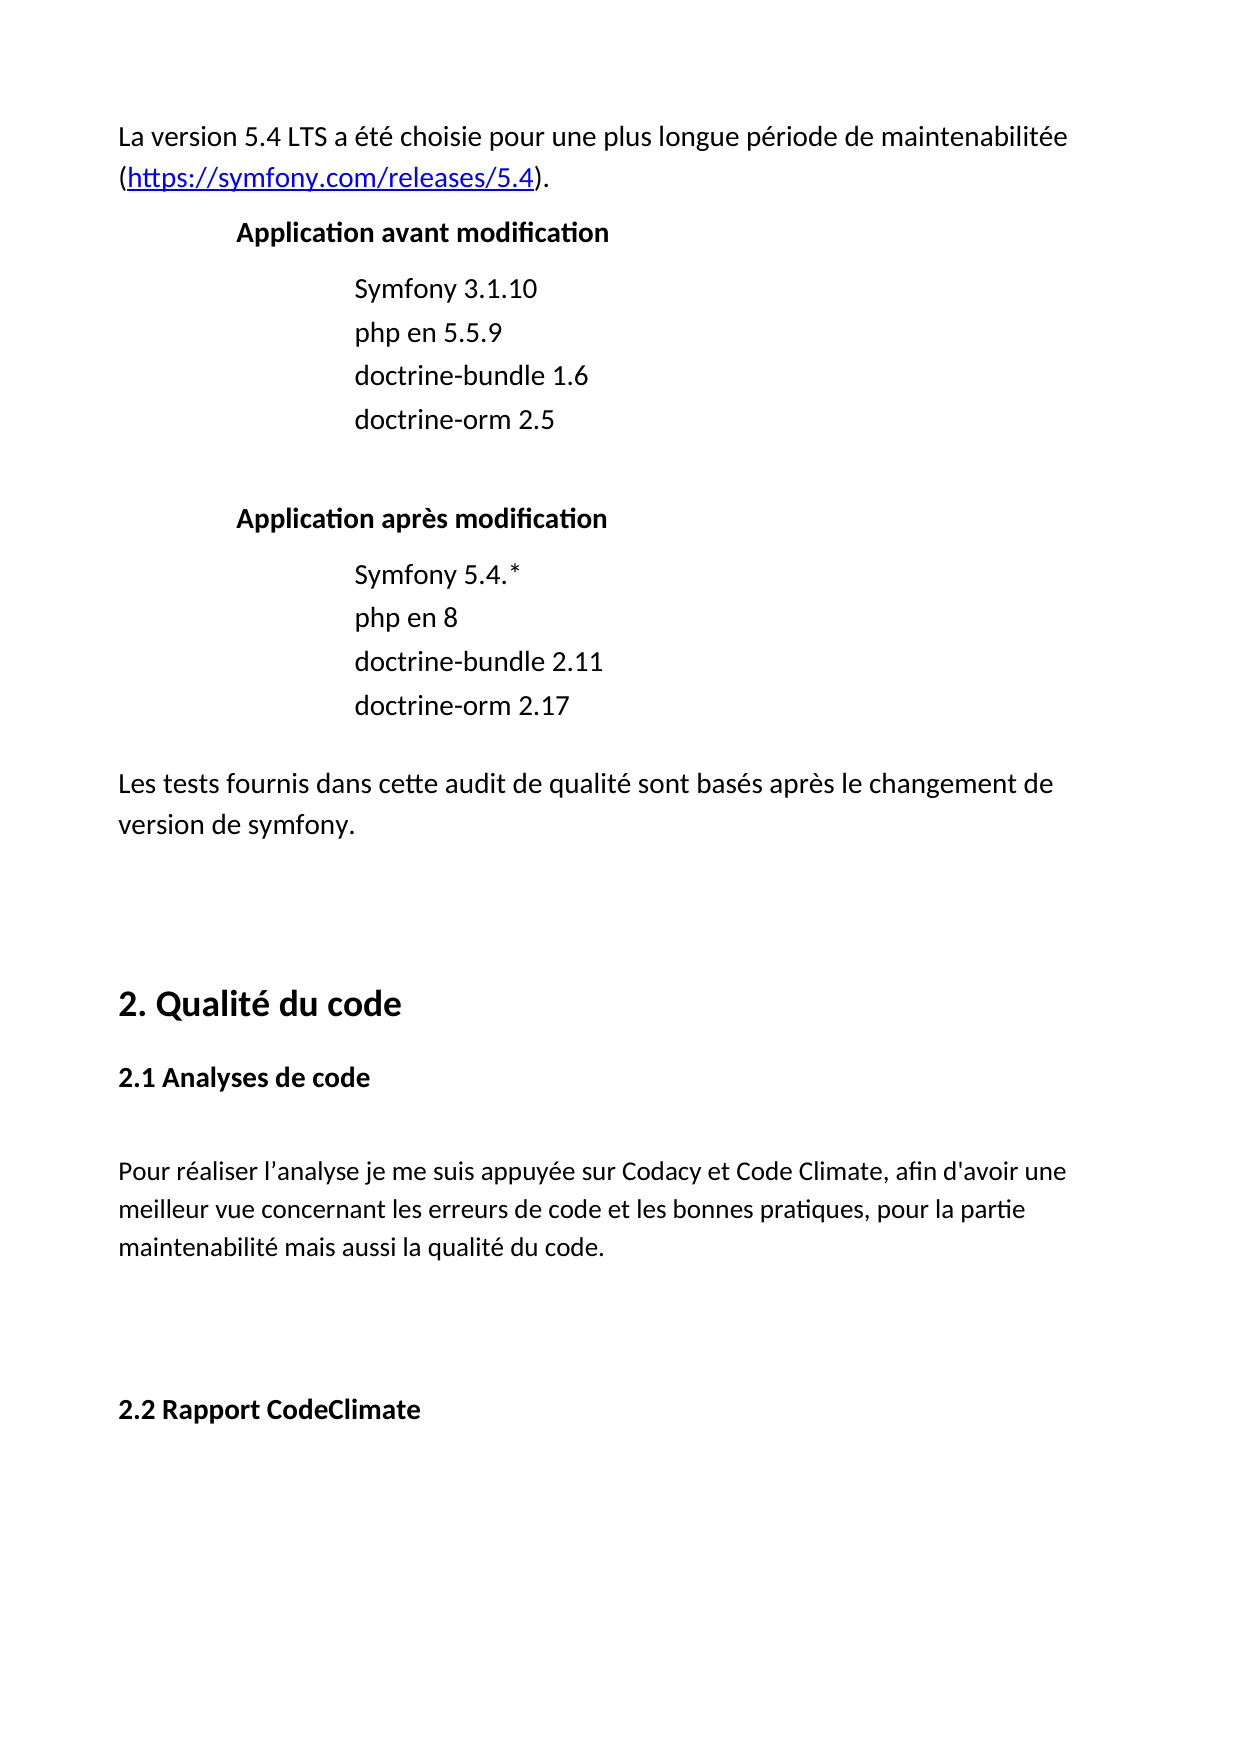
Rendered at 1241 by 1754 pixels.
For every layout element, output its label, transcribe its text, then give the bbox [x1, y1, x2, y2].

text Application après modification [118, 500, 1122, 536]
text 2. Qualité du code [118, 980, 1122, 1026]
text La version 5.4 LTS a été choisie pour une plus longue période de maintenabilitée (https://symfony.com/releases/5.4). [118, 118, 1122, 195]
text php en 8 [118, 599, 1122, 635]
text doctrine-bundle 2.11 [118, 643, 1122, 679]
text Les tests fournis dans cette audit de qualité sont basés après le changement de version de symfony. [118, 765, 1122, 842]
text php en 5.5.9 [118, 314, 1122, 349]
text Application avant modification [118, 214, 1122, 250]
text doctrine-orm 2.5 [118, 401, 1122, 437]
text 2.2 Rapport CodeClimate [118, 1391, 1122, 1426]
text Symfony 5.4.* [118, 556, 1122, 591]
text 2.1 Analyses de code [118, 1059, 1122, 1095]
text Symfony 3.1.10 [118, 270, 1122, 306]
text doctrine-bundle 1.6 [118, 357, 1122, 393]
text doctrine-orm 2.17 [118, 687, 1122, 722]
text Pour réaliser l’analyse je me suis appuyée sur Codacy et Code Climate, afin d'avoir une meilleur vue concernant les erreurs de code et les bonnes pratiques, pour la partie maintenabilité mais aussi la qualité du code. [118, 1154, 1122, 1263]
